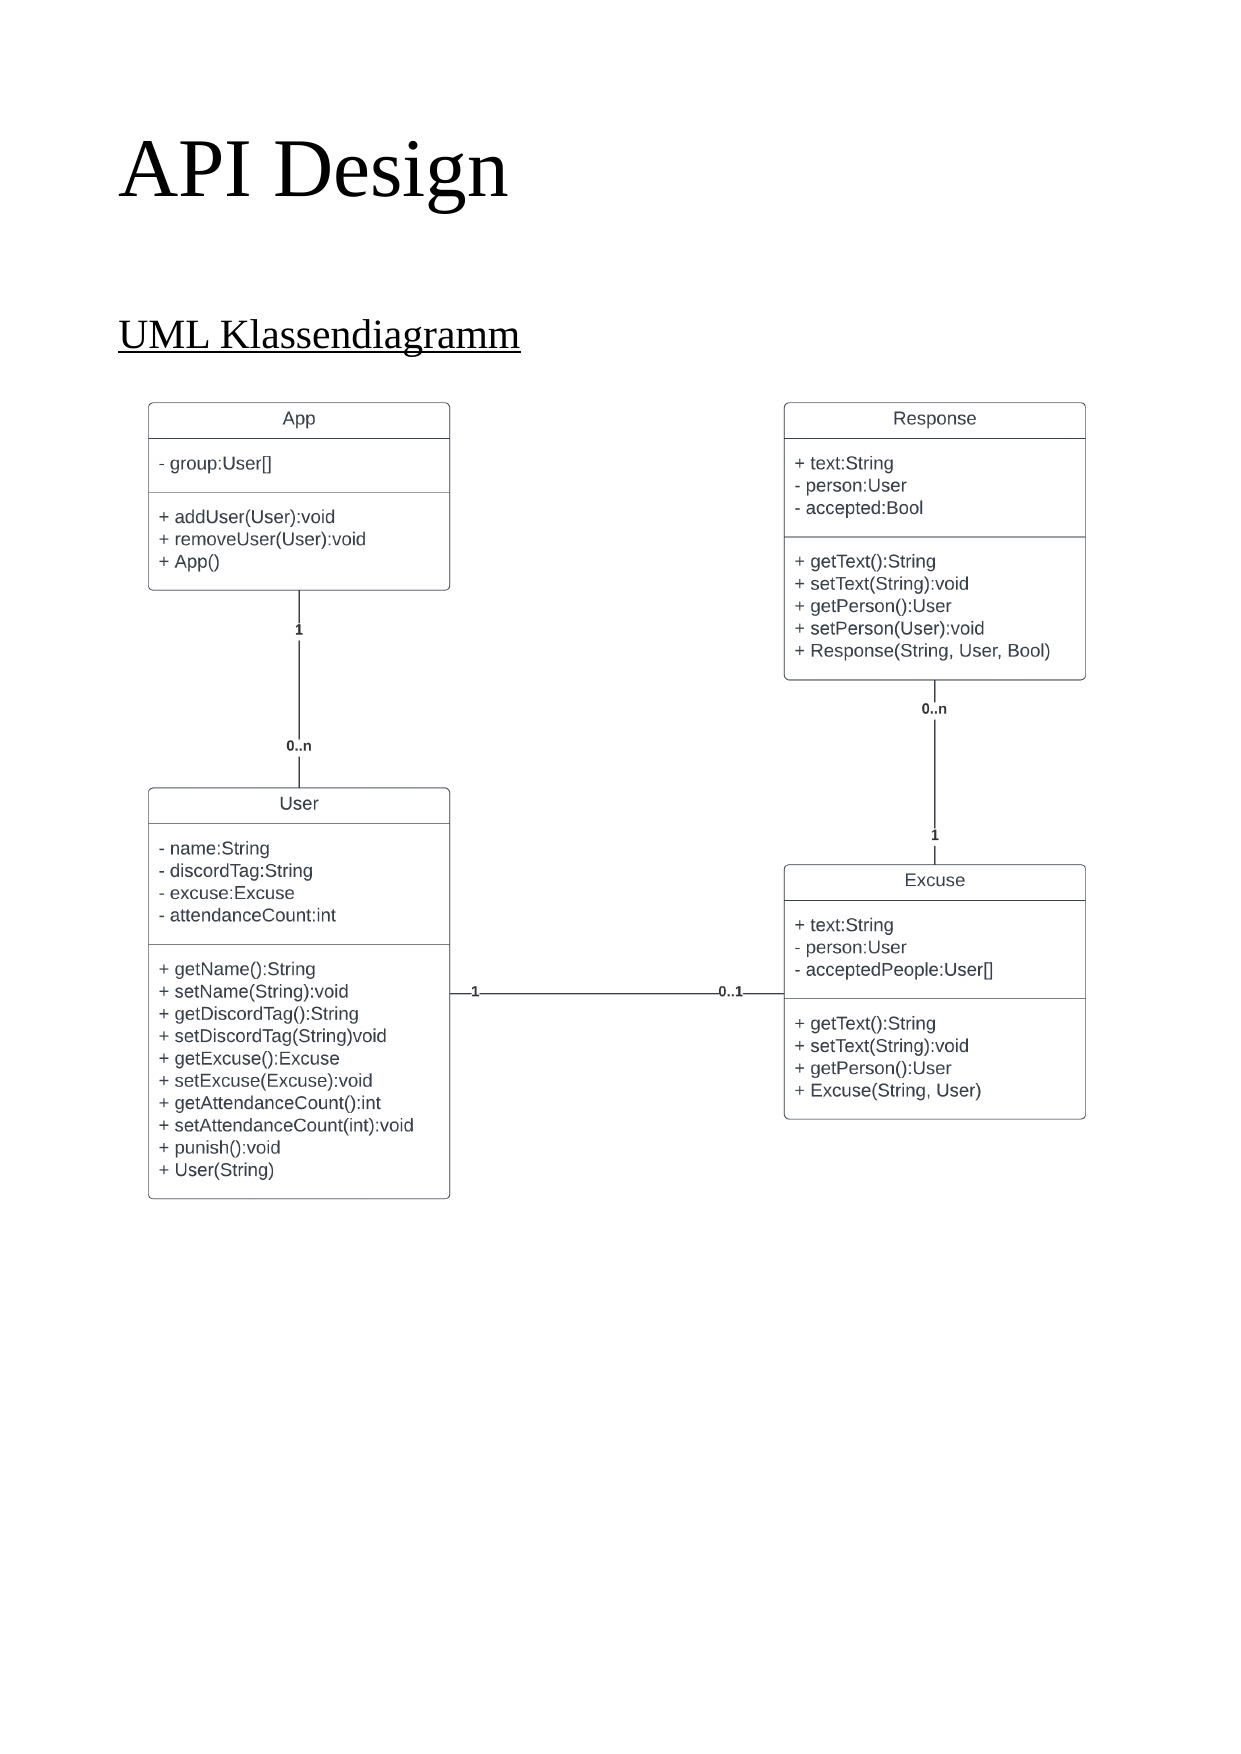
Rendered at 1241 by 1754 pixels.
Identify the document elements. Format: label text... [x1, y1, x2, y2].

text API Design [118, 118, 1122, 214]
picture [115, 369, 1119, 1232]
text UML Klassendiagramm [118, 310, 1122, 358]
